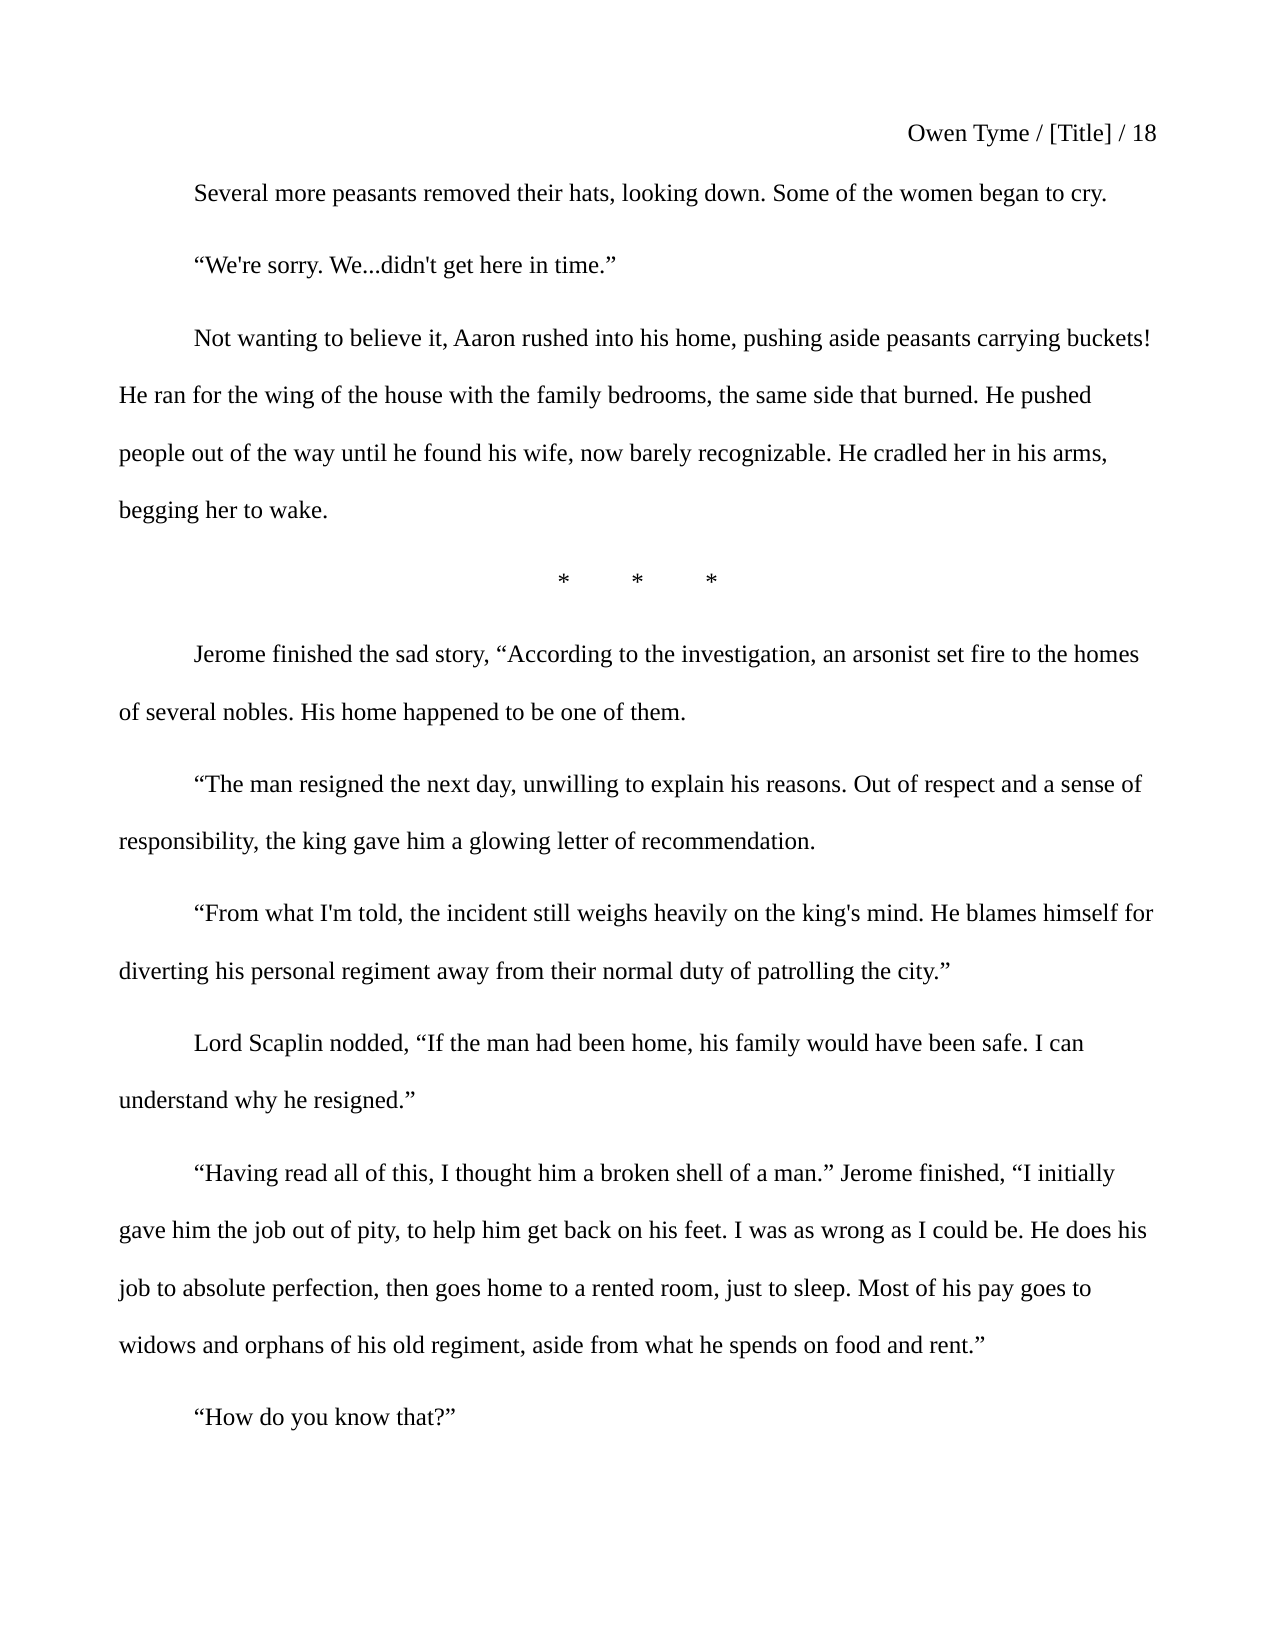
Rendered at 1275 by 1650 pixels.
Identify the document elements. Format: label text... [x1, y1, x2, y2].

text “From what I'm told, the incident still weighs heavily on the king's mind. He blames himself for diverting his personal regiment away from their normal duty of patrolling the city.” [118, 898, 1156, 985]
text Lord Scaplin nodded, “If the man had been home, his family would have been safe. I can understand why he resigned.” [118, 1028, 1156, 1114]
text Jerome finished the sad story, “According to the investigation, an arsonist set fire to the homes of several nobles. His home happened to be one of them. [118, 639, 1156, 726]
text “Having read all of this, I thought him a broken shell of a man.” Jerome finished, “I initially gave him the job out of pity, to help him get back on his feet. I was as wrong as I could be. He does his job to absolute perfection, then goes home to a rented room, just to sleep. Most of his pay goes to widows and orphans of his old regiment, aside from what he spends on food and rent.” [118, 1158, 1156, 1359]
text * * * [118, 567, 1156, 596]
text “The man resigned the next day, unwilling to explain his reasons. Out of respect and a sense of responsibility, the king gave him a glowing letter of recommendation. [118, 769, 1156, 855]
text Several more peasants removed their hats, looking down. Some of the women began to cry. [118, 178, 1156, 207]
text Not wanting to believe it, Aaron rushed into his home, pushing aside peasants carrying buckets! He ran for the wing of the house with the family bedrooms, the same side that burned. He pushed people out of the way until he found his wife, now barely recognizable. He cradled her in his arms, begging her to wake. [118, 323, 1156, 524]
text “We're sorry. We...didn't get here in time.” [118, 251, 1156, 279]
text “How do you know that?” [118, 1402, 1156, 1431]
